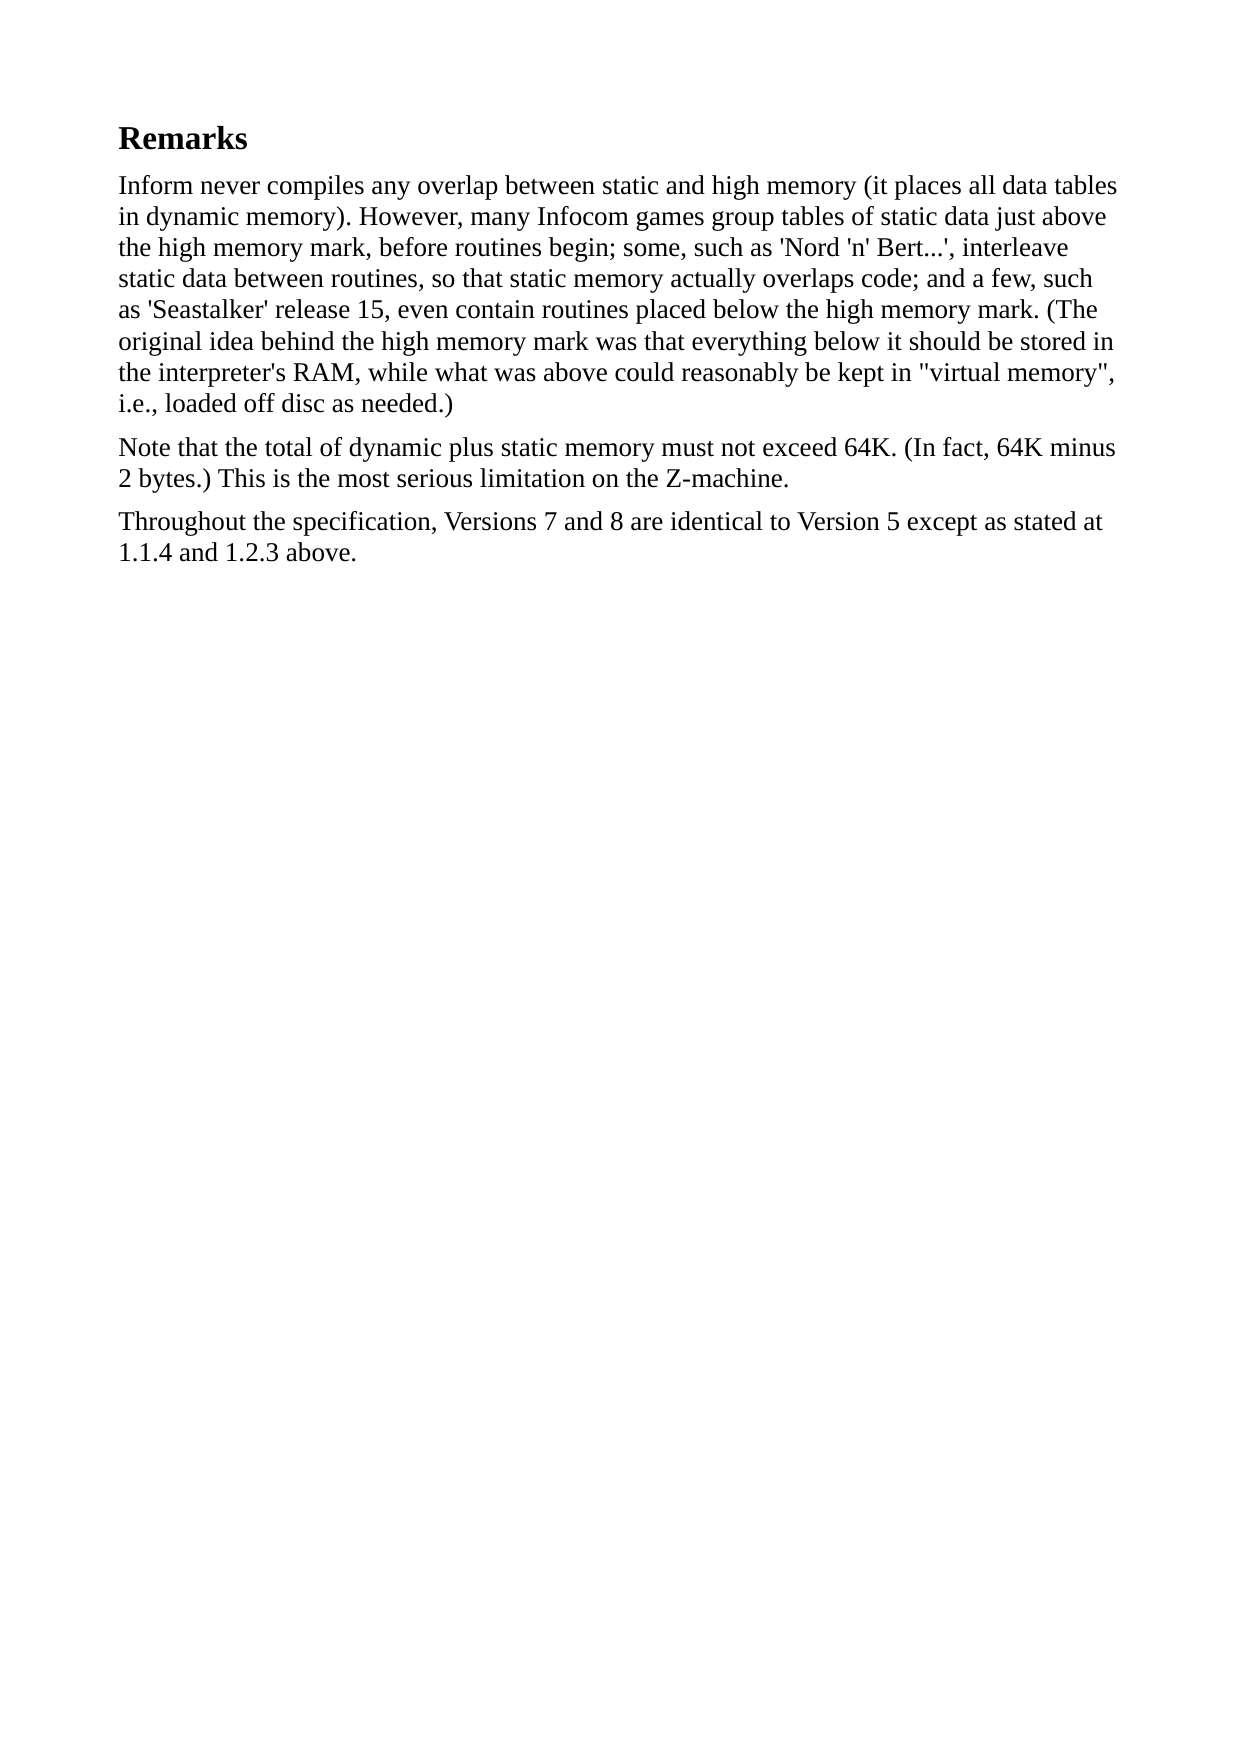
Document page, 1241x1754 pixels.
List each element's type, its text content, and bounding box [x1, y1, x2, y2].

text Inform never compiles any overlap between static and high memory (it places all data tables in dynamic memory). However, many Infocom games group tables of static data just above the high memory mark, before routines begin; some, such as 'Nord 'n' Bert...', interleave static data between routines, so that static memory actually overlaps code; and a few, such as 'Seastalker' release 15, even contain routines placed below the high memory mark. (The original idea behind the high memory mark was that everything below it should be stored in the interpreter's RAM, while what was above could reasonably be kept in "virtual memory", i.e., loaded off disc as needed.) [118, 169, 1122, 418]
text Note that the total of dynamic plus static memory must not exceed 64K. (In fact, 64K minus 2 bytes.) This is the most serious limitation on the Z-machine. [118, 431, 1122, 493]
subtitle Remarks [118, 118, 1122, 156]
text Throughout the specification, Versions 7 and 8 are identical to Version 5 except as stated at 1.1.4 and 1.2.3 above. [118, 505, 1122, 568]
